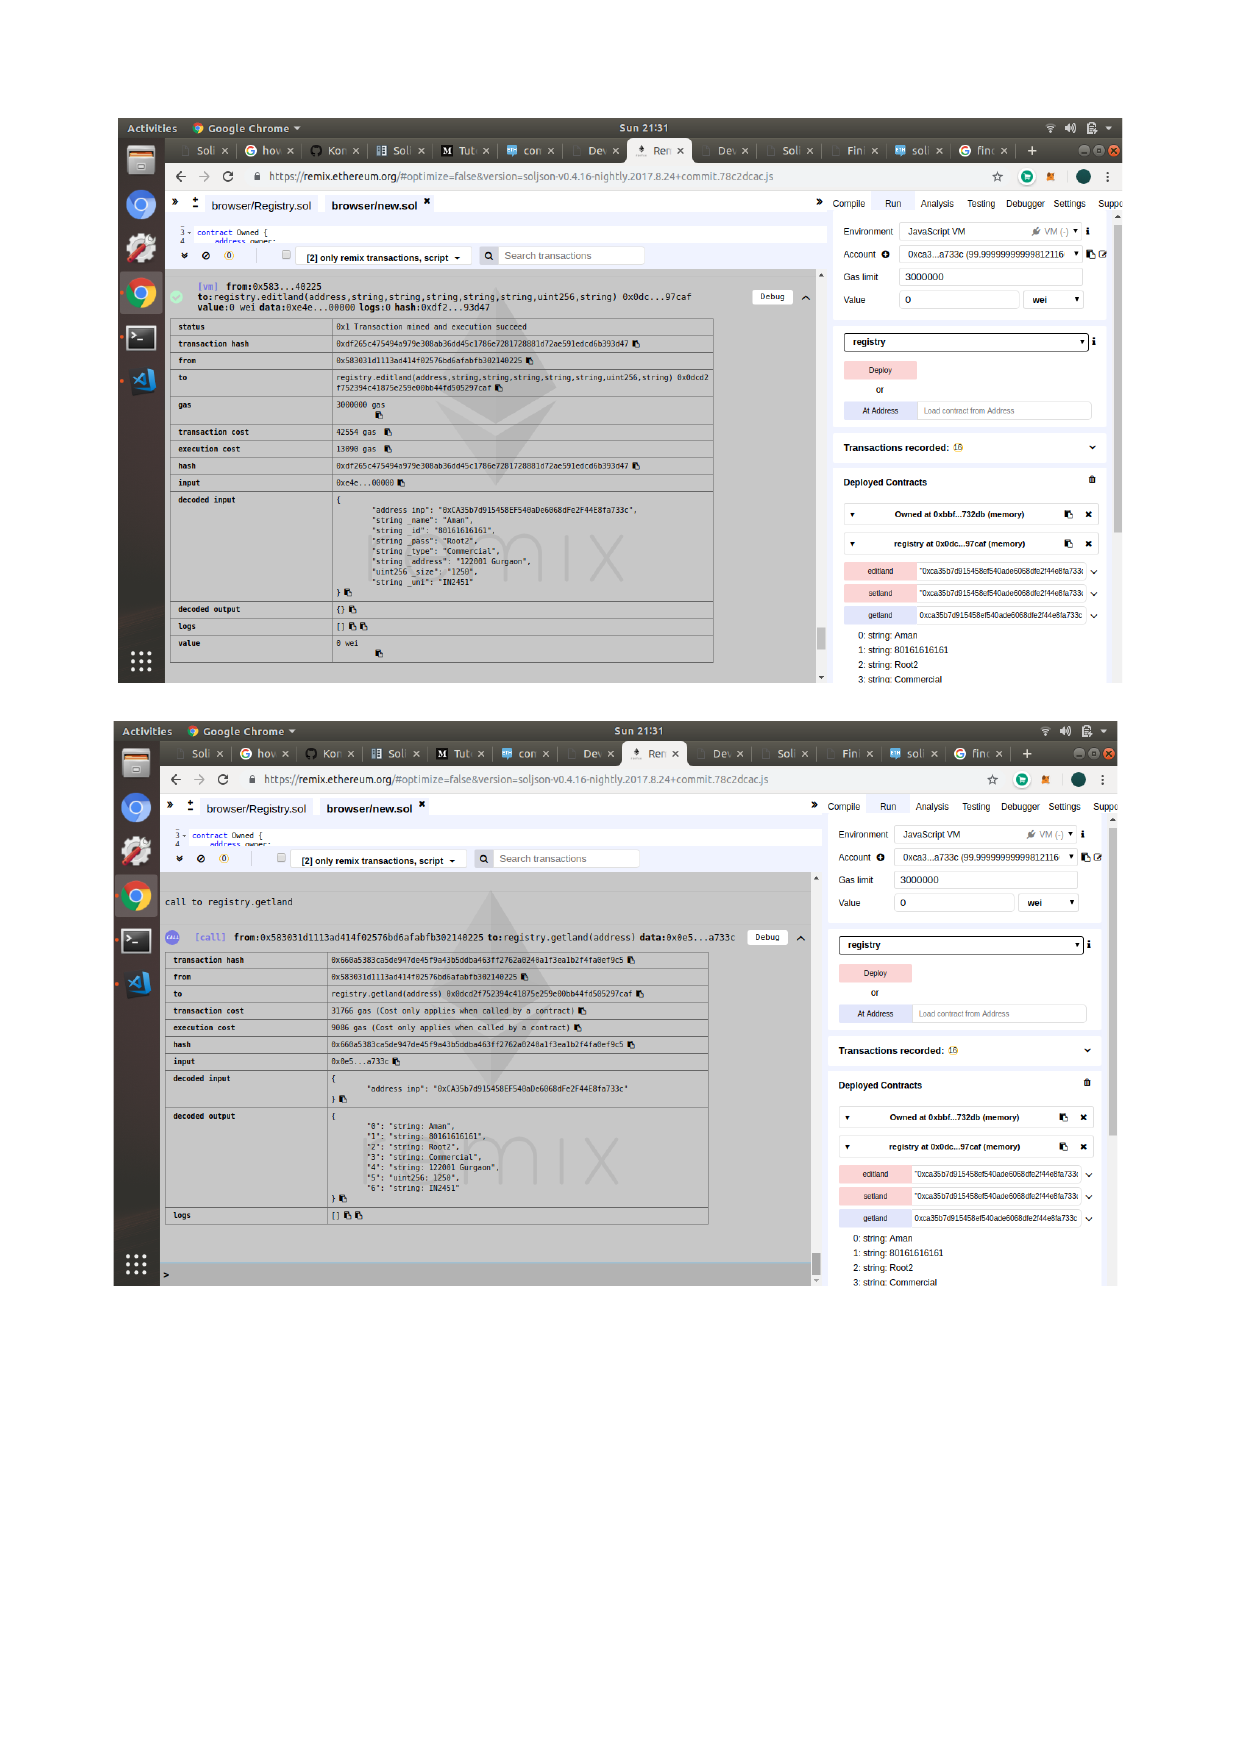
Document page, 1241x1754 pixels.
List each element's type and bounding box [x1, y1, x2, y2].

picture [118, 118, 1123, 683]
picture [113, 721, 1118, 1286]
